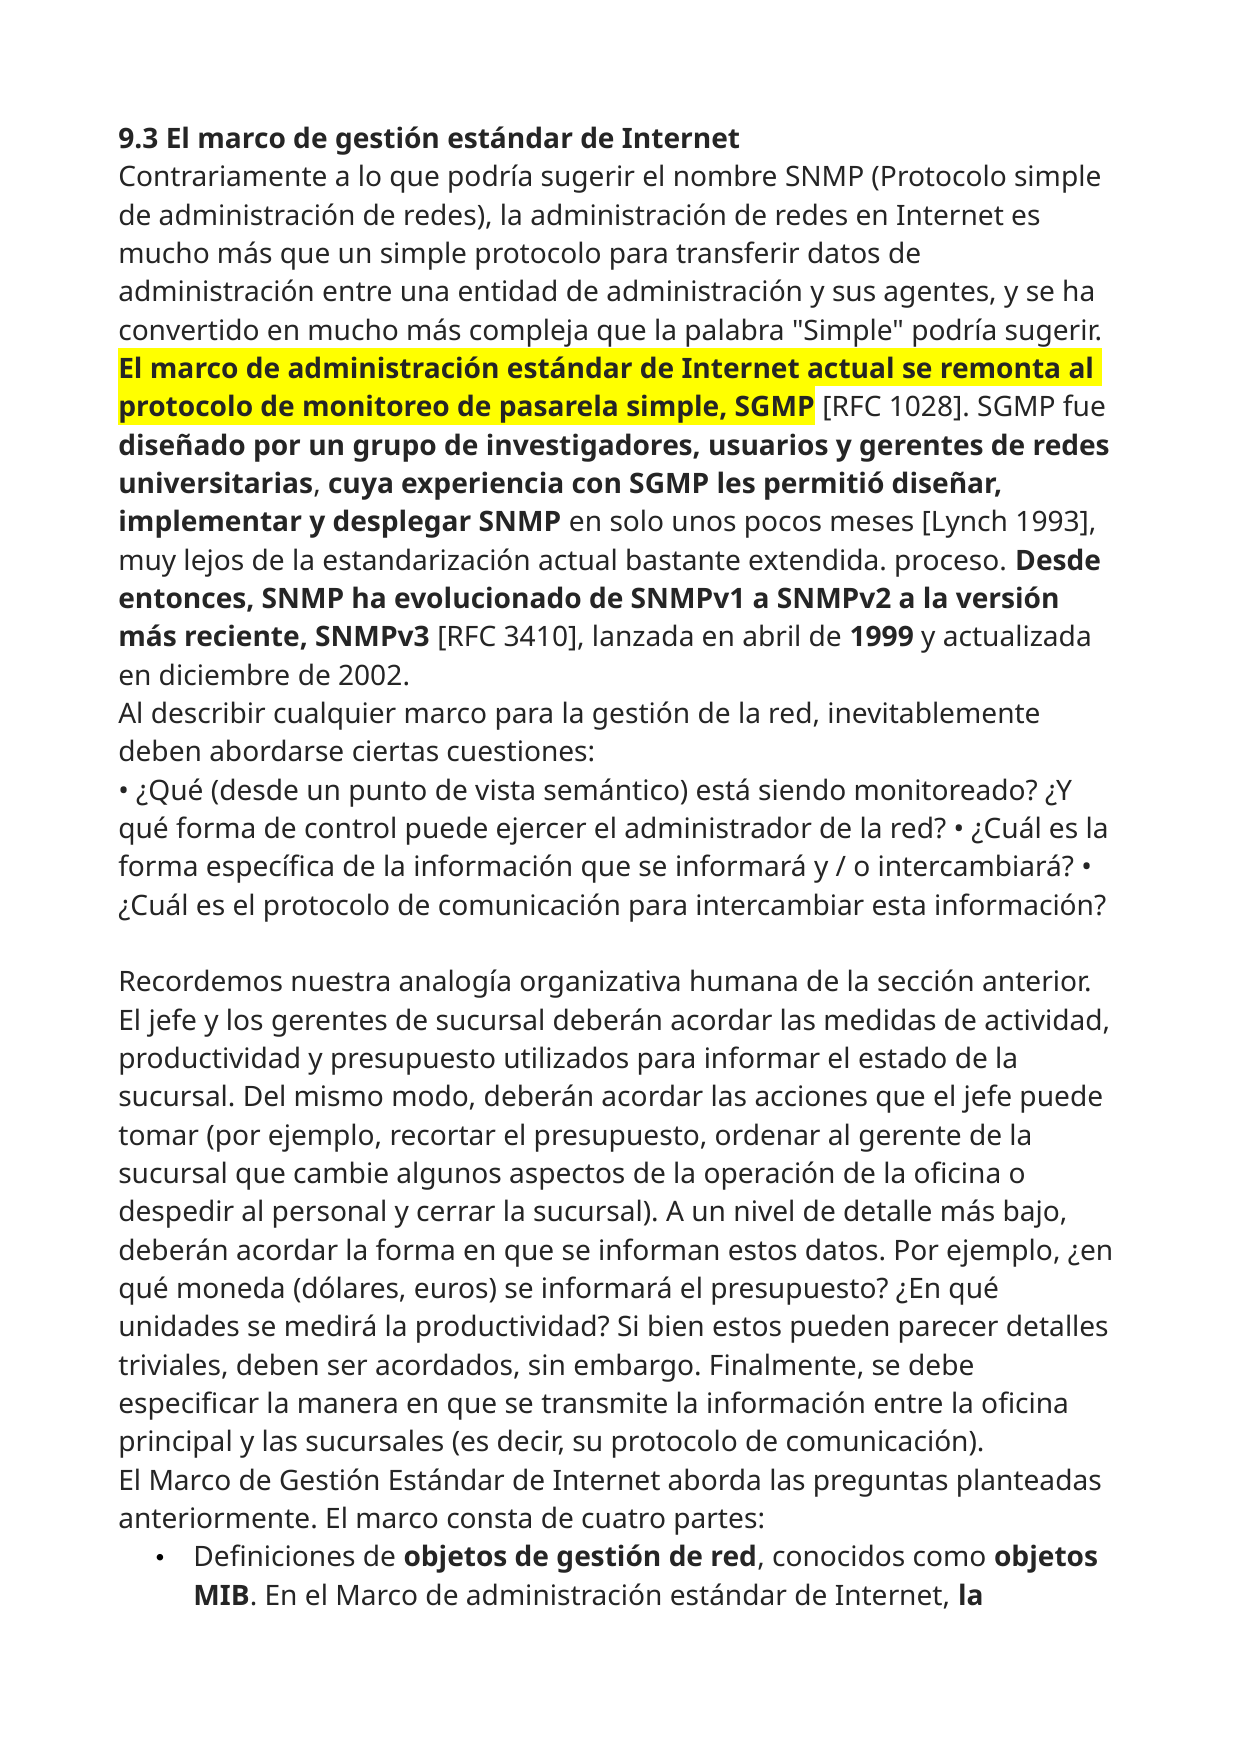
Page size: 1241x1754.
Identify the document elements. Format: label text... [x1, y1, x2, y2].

text Al describir cualquier marco para la gestión de la red, inevitablemente deben abordarse ciertas cuestiones: [118, 693, 1122, 770]
text Contrariamente a lo que podría sugerir el nombre SNMP (Protocolo simple de administración de redes), la administración de redes en Internet es mucho más que un simple protocolo para transferir datos de administración entre una entidad de administración y sus agentes, y se ha convertido en mucho más compleja que la palabra "Simple" podría sugerir. El marco de administración estándar de Internet actual se remonta al protocolo de monitoreo de pasarela simple, SGMP [RFC 1028]. SGMP fue diseñado por un grupo de investigadores, usuarios y gerentes de redes universitarias, cuya experiencia con SGMP les permitió diseñar, implementar y desplegar SNMP en solo unos pocos meses [Lynch 1993], muy lejos de la estandarización actual bastante extendida. proceso. Desde entonces, SNMP ha evolucionado de SNMPv1 a SNMPv2 a la versión más reciente, SNMPv3 [RFC 3410], lanzada en abril de 1999 y actualizada en diciembre de 2002. [118, 156, 1122, 693]
text • ¿Qué (desde un punto de vista semántico) está siendo monitoreado? ¿Y qué forma de control puede ejercer el administrador de la red? • ¿Cuál es la forma específica de la información que se informará y / o intercambiará? • ¿Cuál es el protocolo de comunicación para intercambiar esta información? [118, 770, 1122, 923]
text Recordemos nuestra analogía organizativa humana de la sección anterior. El jefe y los gerentes de sucursal deberán acordar las medidas de actividad, productividad y presupuesto utilizados para informar el estado de la sucursal. Del mismo modo, deberán acordar las acciones que el jefe puede tomar (por ejemplo, recortar el presupuesto, ordenar al gerente de la sucursal que cambie algunos aspectos de la operación de la oficina o despedir al personal y cerrar la sucursal). A un nivel de detalle más bajo, deberán acordar la forma en que se informan estos datos. Por ejemplo, ¿en qué moneda (dólares, euros) se informará el presupuesto? ¿En qué unidades se medirá la productividad? Si bien estos pueden parecer detalles triviales, deben ser acordados, sin embargo. Finalmente, se debe especificar la manera en que se transmite la información entre la oficina principal y las sucursales (es decir, su protocolo de comunicación). [118, 961, 1122, 1460]
text El Marco de Gestión Estándar de Internet aborda las preguntas planteadas anteriormente. El marco consta de cuatro partes: [118, 1460, 1122, 1536]
text 9.3 El marco de gestión estándar de Internet [118, 118, 1122, 156]
list Definiciones de objetos de gestión de red, conocidos como objetos MIB. En el Marco de administración estándar de Internet, la [156, 1536, 1122, 1613]
